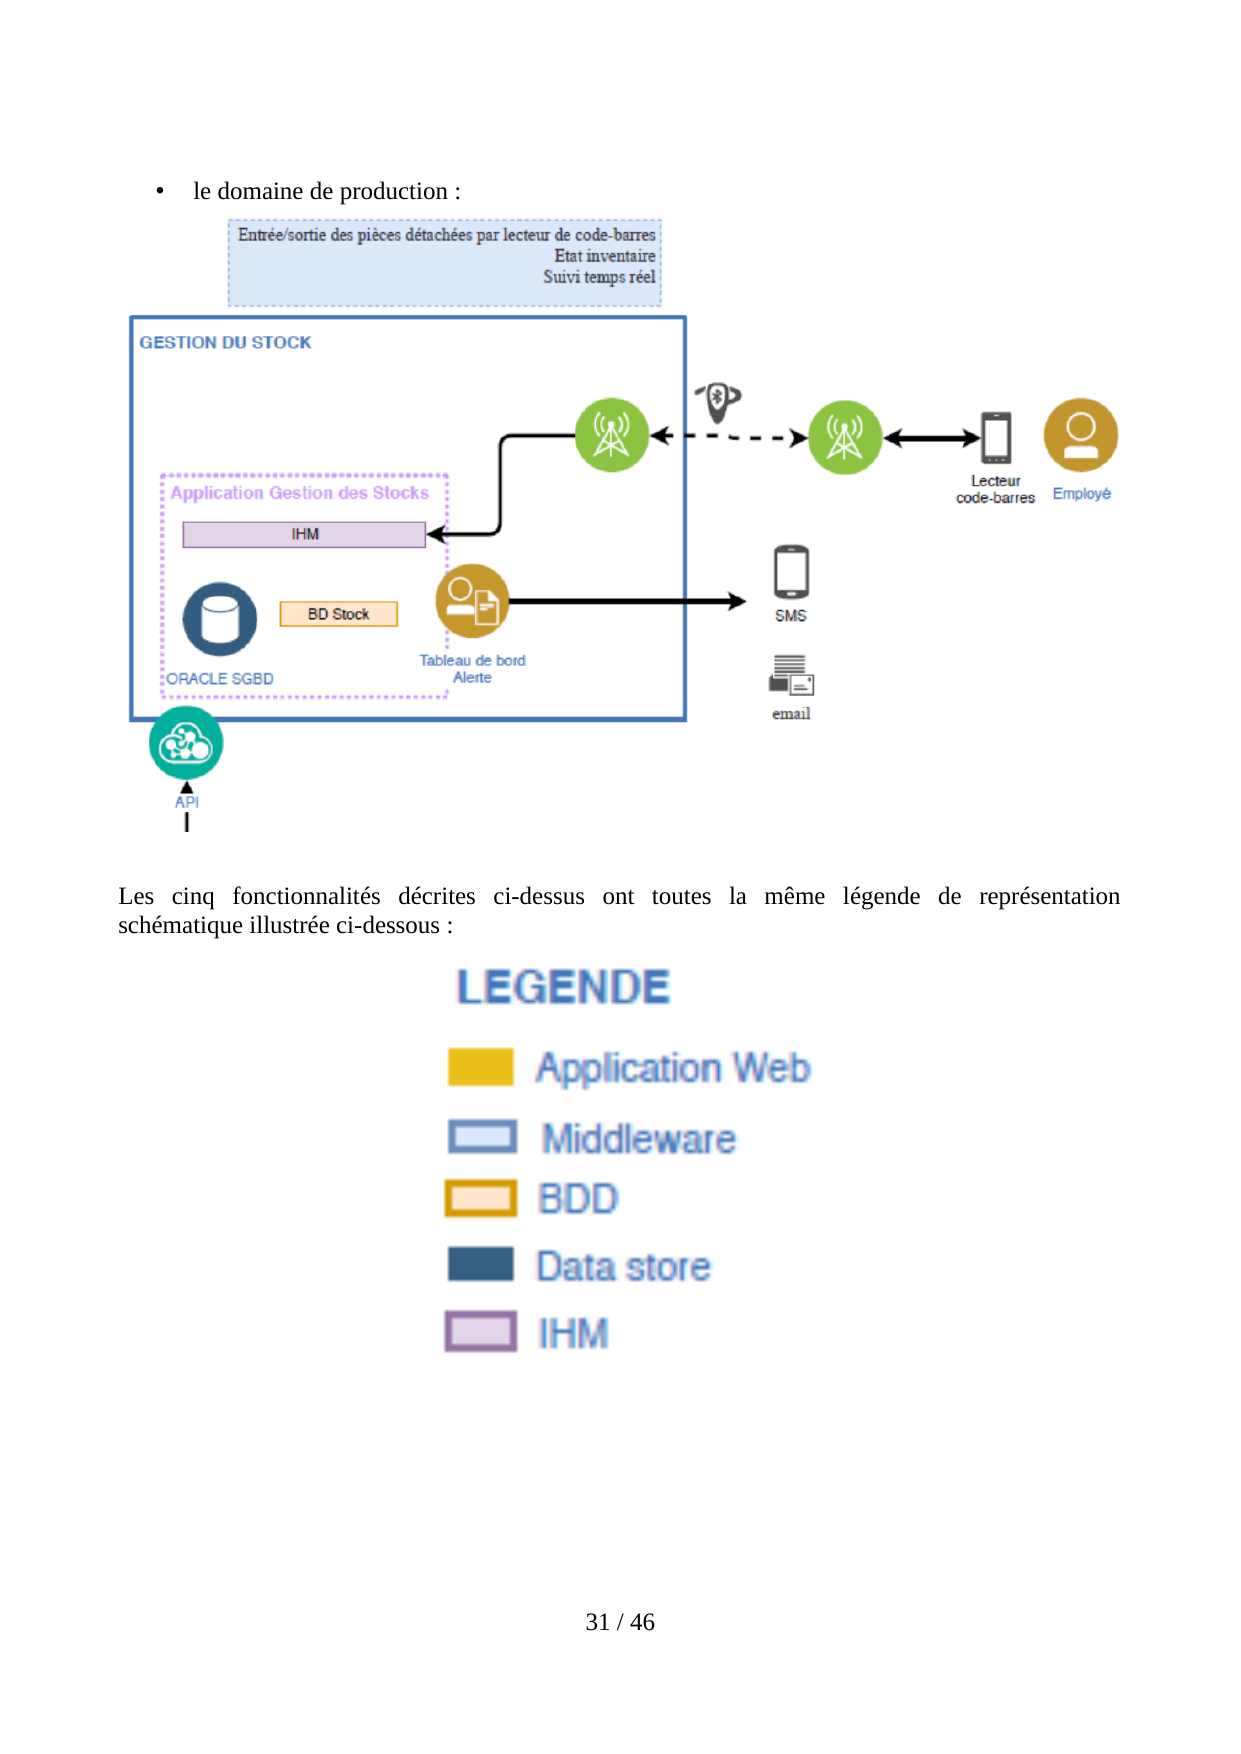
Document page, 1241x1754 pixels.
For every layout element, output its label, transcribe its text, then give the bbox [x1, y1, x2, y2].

list le domaine de production : [156, 176, 1122, 205]
text Les cinq fonctionnalités décrites ci-dessus ont toutes la même légende de représentation schématique illustrée ci-dessous : [118, 881, 1122, 939]
picture [417, 956, 823, 1372]
picture [118, 205, 1123, 834]
